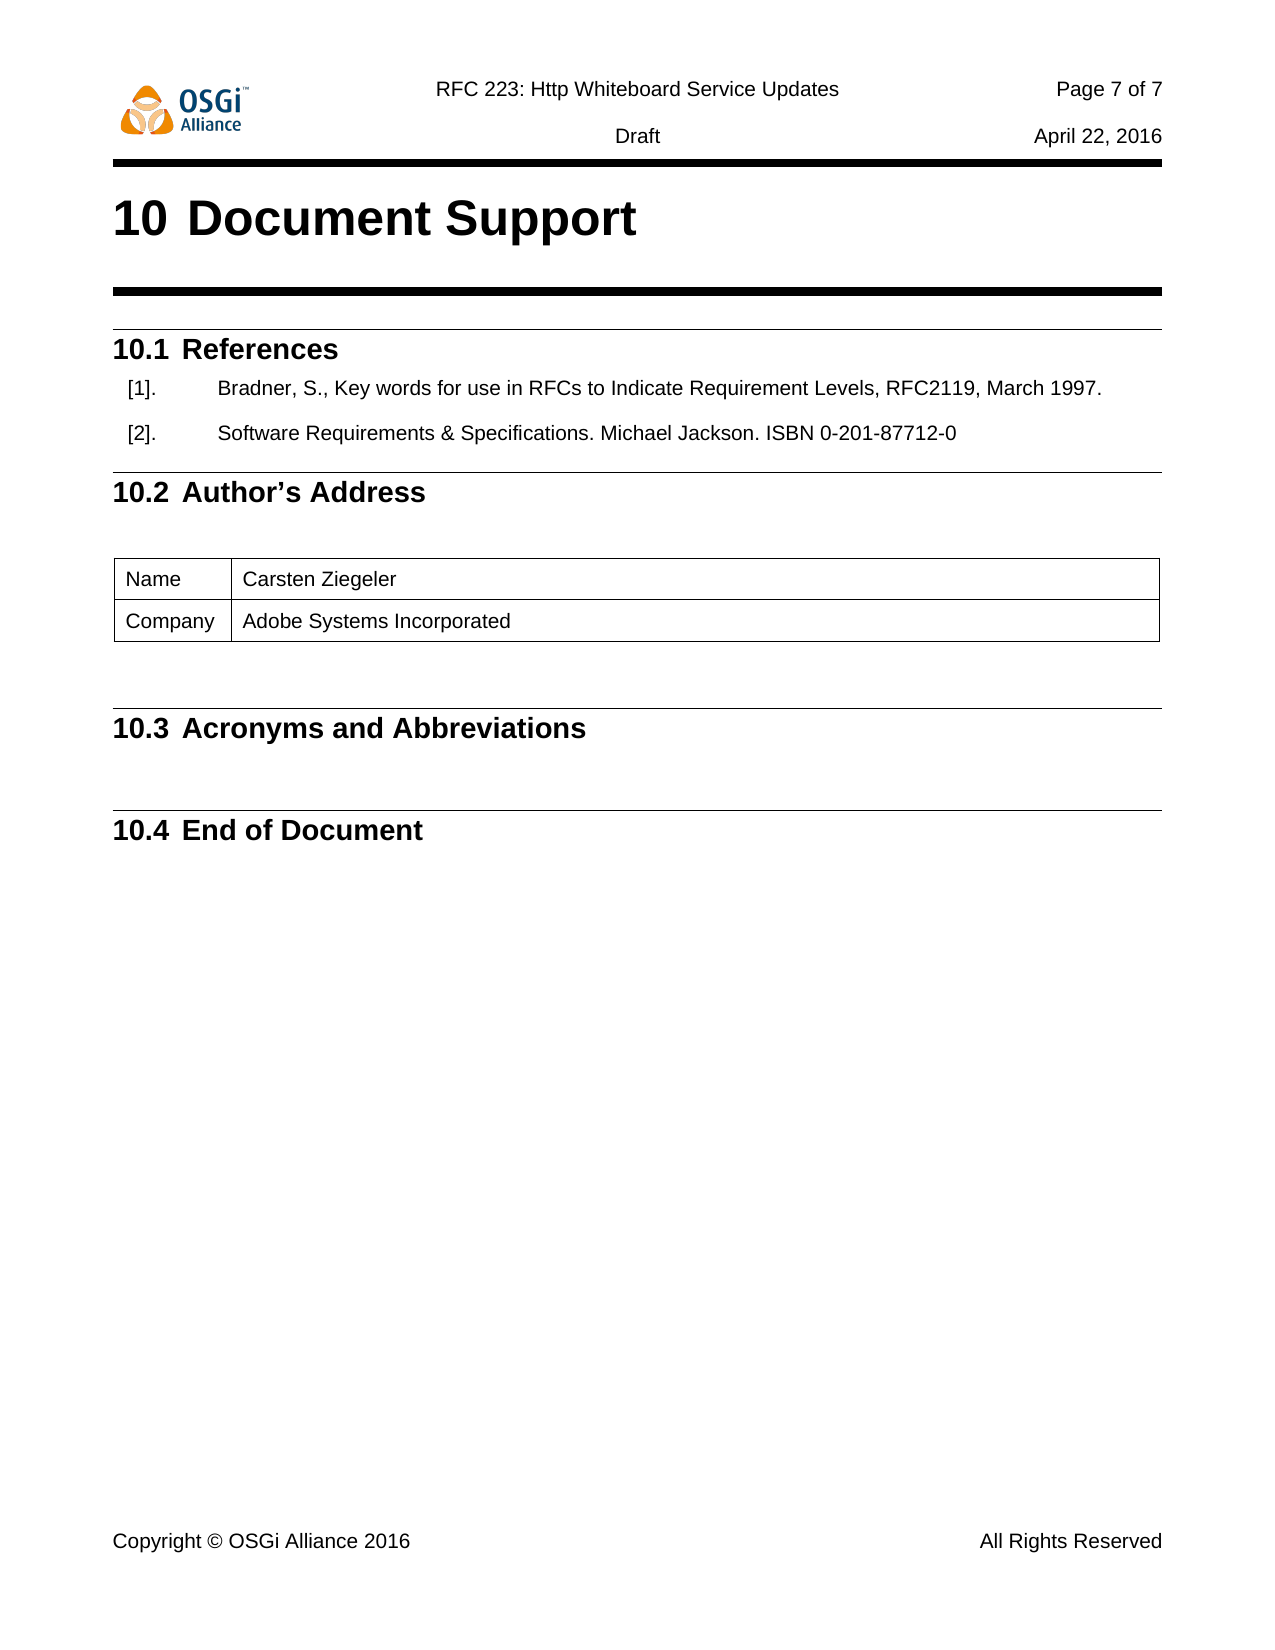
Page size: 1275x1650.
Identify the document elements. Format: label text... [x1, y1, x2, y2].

subtitle Acronyms and Abbreviations [112, 709, 1162, 744]
subtitle Author’s Address [112, 473, 1162, 508]
picture [113, 78, 257, 142]
table_header Carsten Ziegeler [232, 559, 1159, 599]
table_header Name [115, 559, 231, 599]
list Bradner, S., Key words for use in RFCs to Indicate Requirement Levels, RFC2119, March 1997. [127, 376, 1162, 400]
subtitle References [112, 330, 1162, 366]
subtitle End of Document [112, 811, 1162, 846]
subtitle Document Support [112, 160, 1162, 296]
list Software Requirements & Specifications. Michael Jackson. ISBN 0-201-87712-0 [127, 421, 1162, 445]
table_cell Company [115, 600, 231, 641]
table_cell Adobe Systems Incorporated [232, 600, 1159, 641]
